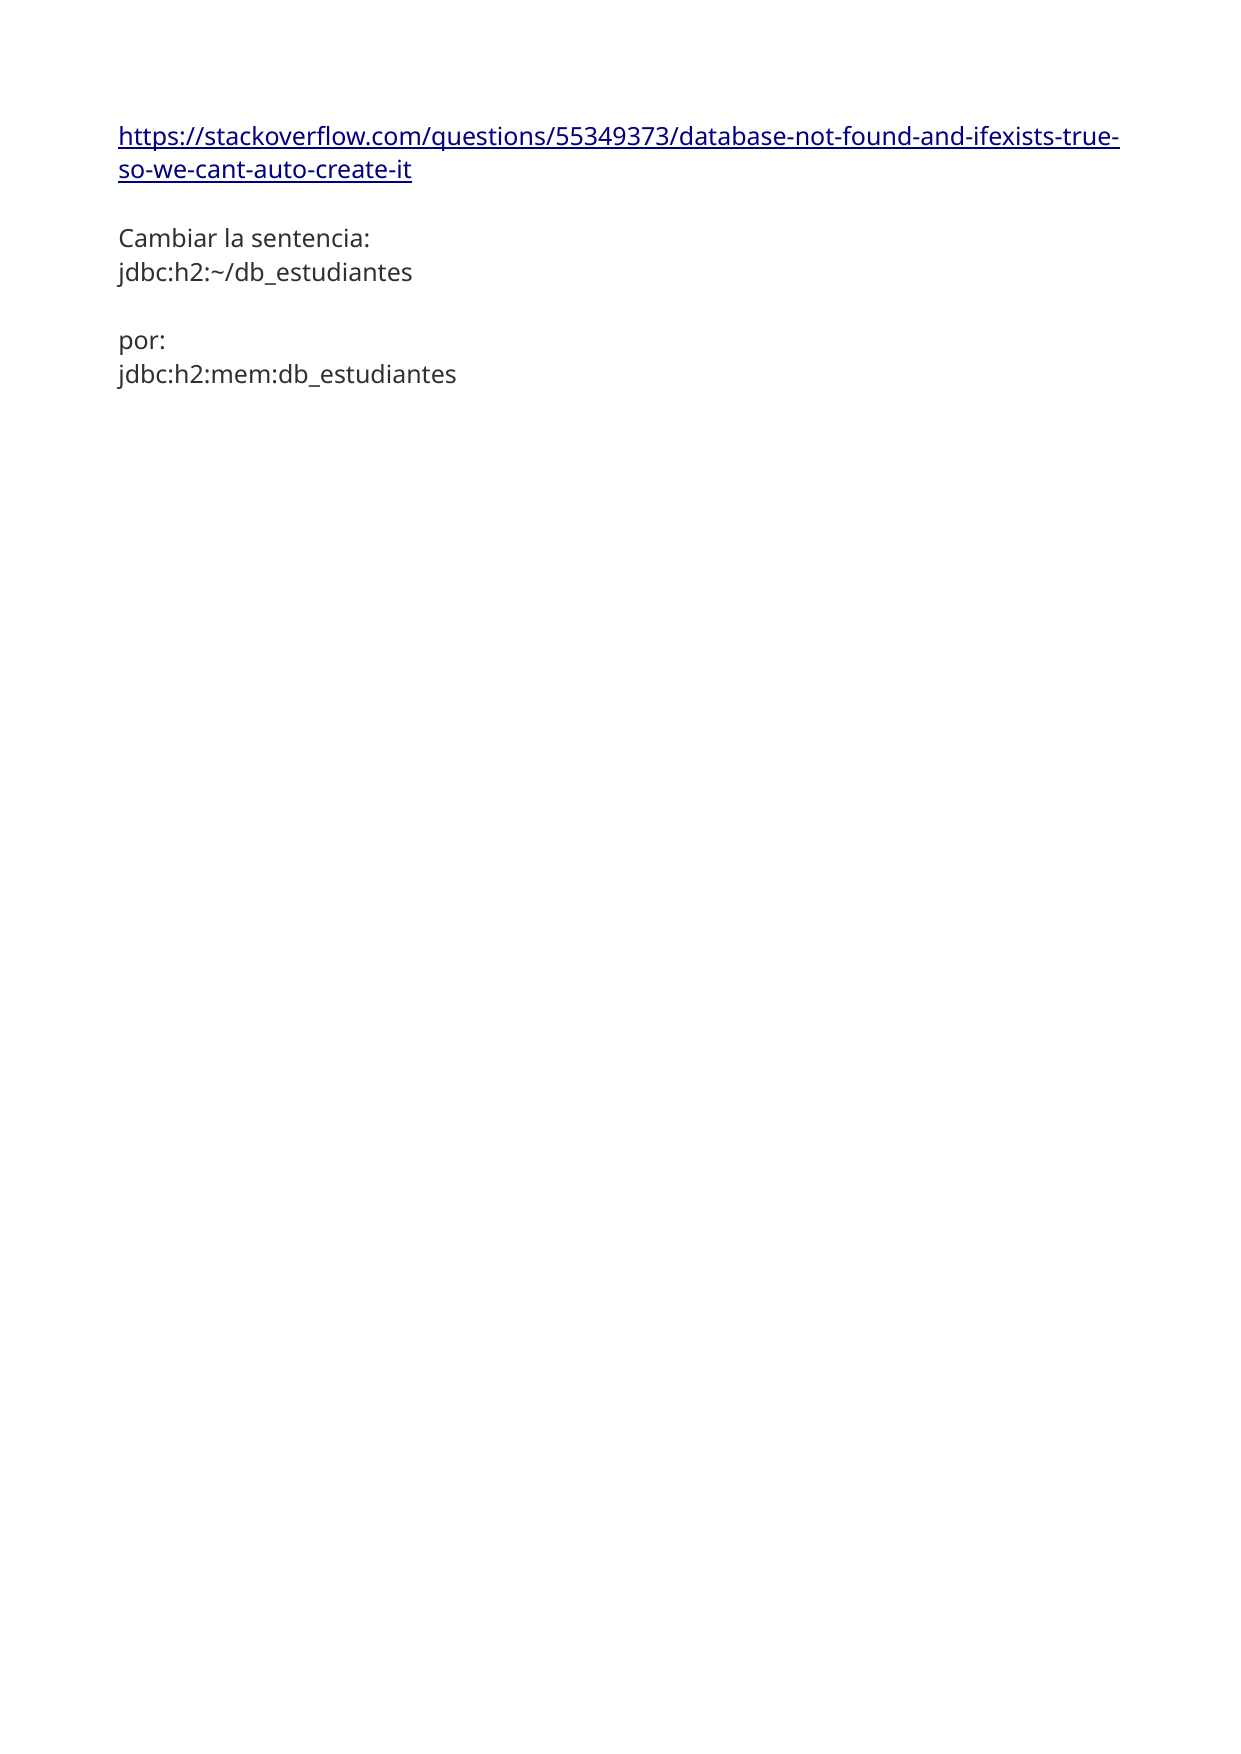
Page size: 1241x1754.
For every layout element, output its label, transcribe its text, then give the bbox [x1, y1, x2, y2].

text https://stackoverflow.com/questions/55349373/database-not-found-and-ifexists-true-so-we-cant-auto-create-it [118, 118, 1122, 186]
text Cambiar la sentencia: [118, 220, 1122, 254]
text por: [118, 322, 1122, 357]
text jdbc:h2:mem:db_estudiantes [118, 357, 1122, 391]
text jdbc:h2:~/db_estudiantes [118, 254, 1122, 288]
